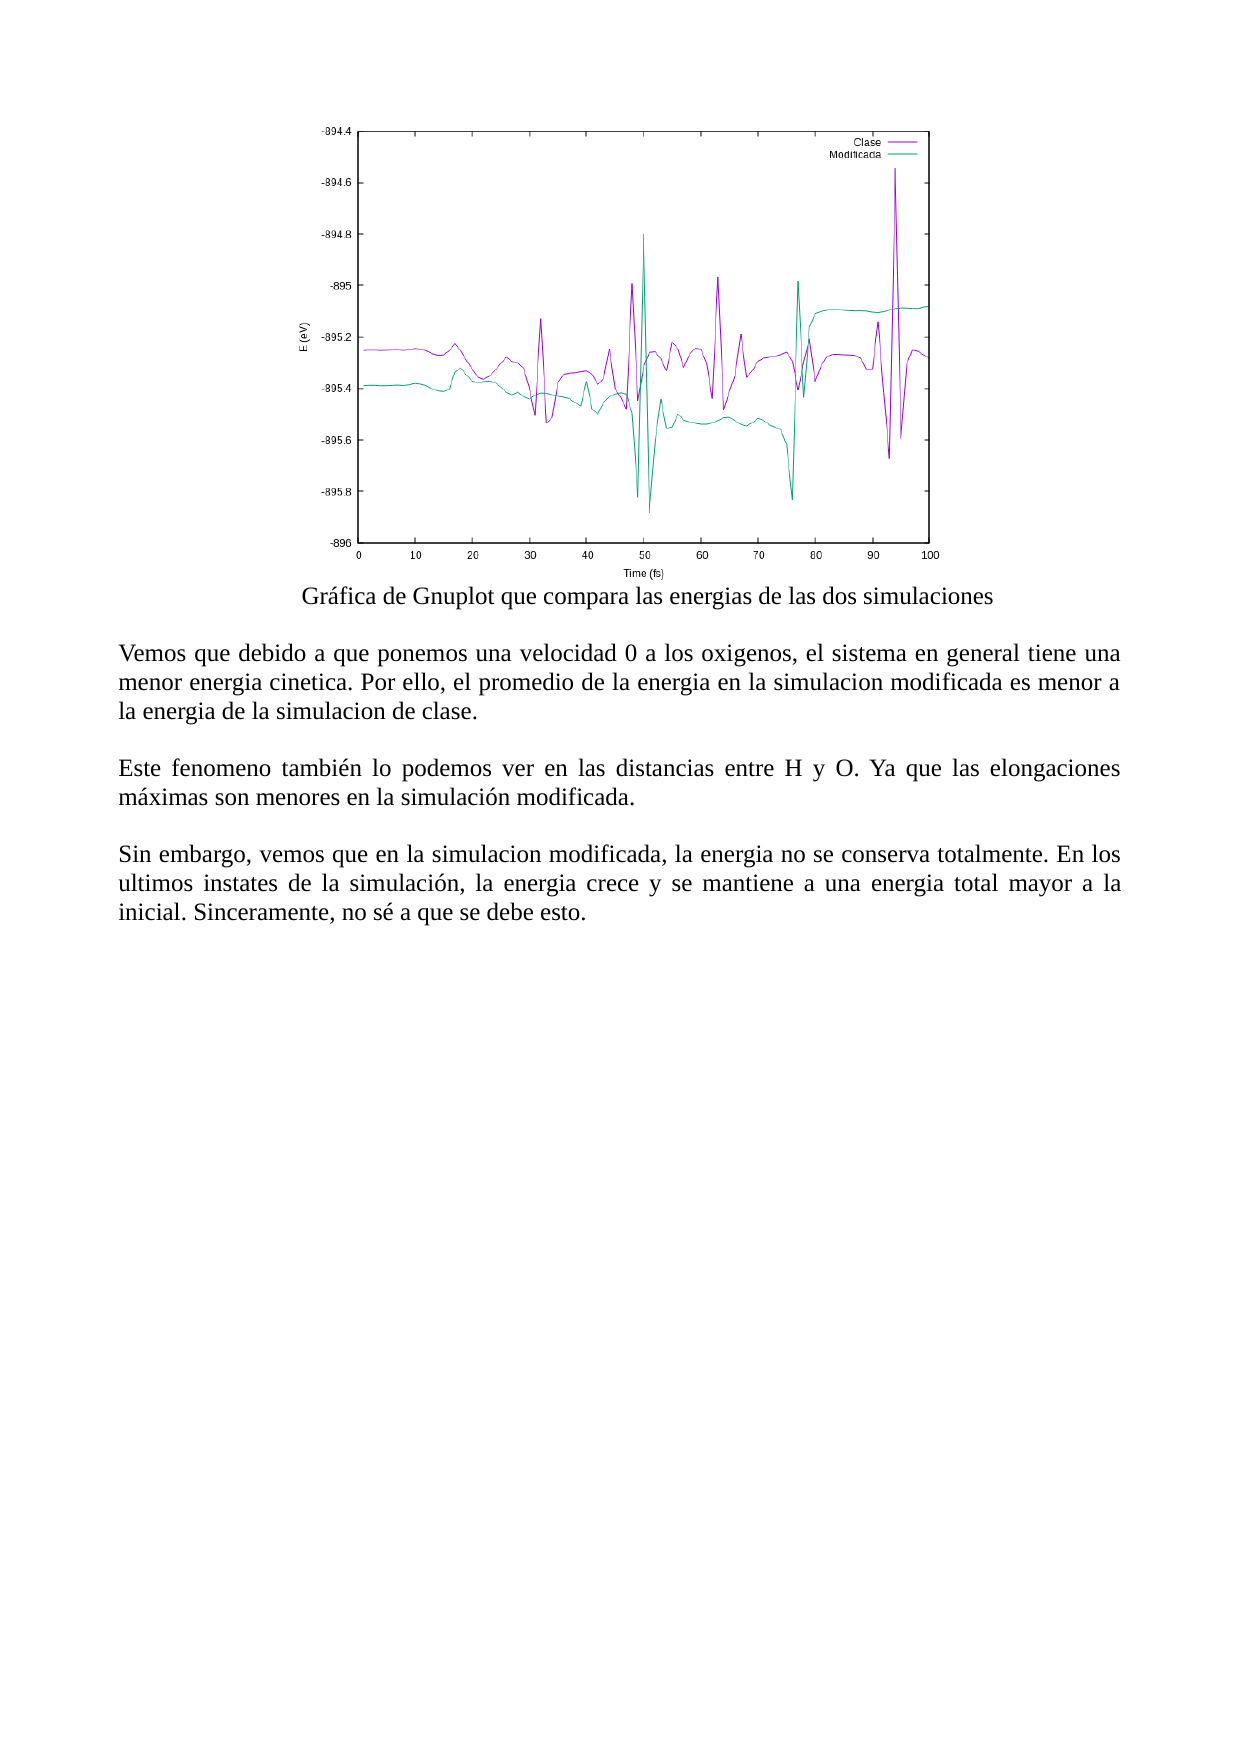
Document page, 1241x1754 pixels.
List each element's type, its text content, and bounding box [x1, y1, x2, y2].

text Sin embargo, vemos que en la simulacion modificada, la energia no se conserva totalmente. En los ultimos instates de la simulación, la energia crece y se mantiene a una energia total mayor a la inicial. Sinceramente, no sé a que se debe esto. [118, 839, 1122, 926]
picture [293, 118, 947, 581]
text Vemos que debido a que ponemos una velocidad 0 a los oxigenos, el sistema en general tiene una menor energia cinetica. Por ello, el promedio de la energia en la simulacion modificada es menor a la energia de la simulacion de clase. [118, 638, 1122, 724]
text saddddddddddddñGráfica de Gnuplot que compara las energias de las dos simulaciones [118, 118, 1122, 609]
text Este fenomeno también lo podemos ver en las distancias entre H y O. Ya que las elongaciones máximas son menores en la simulación modificada. [118, 753, 1122, 811]
